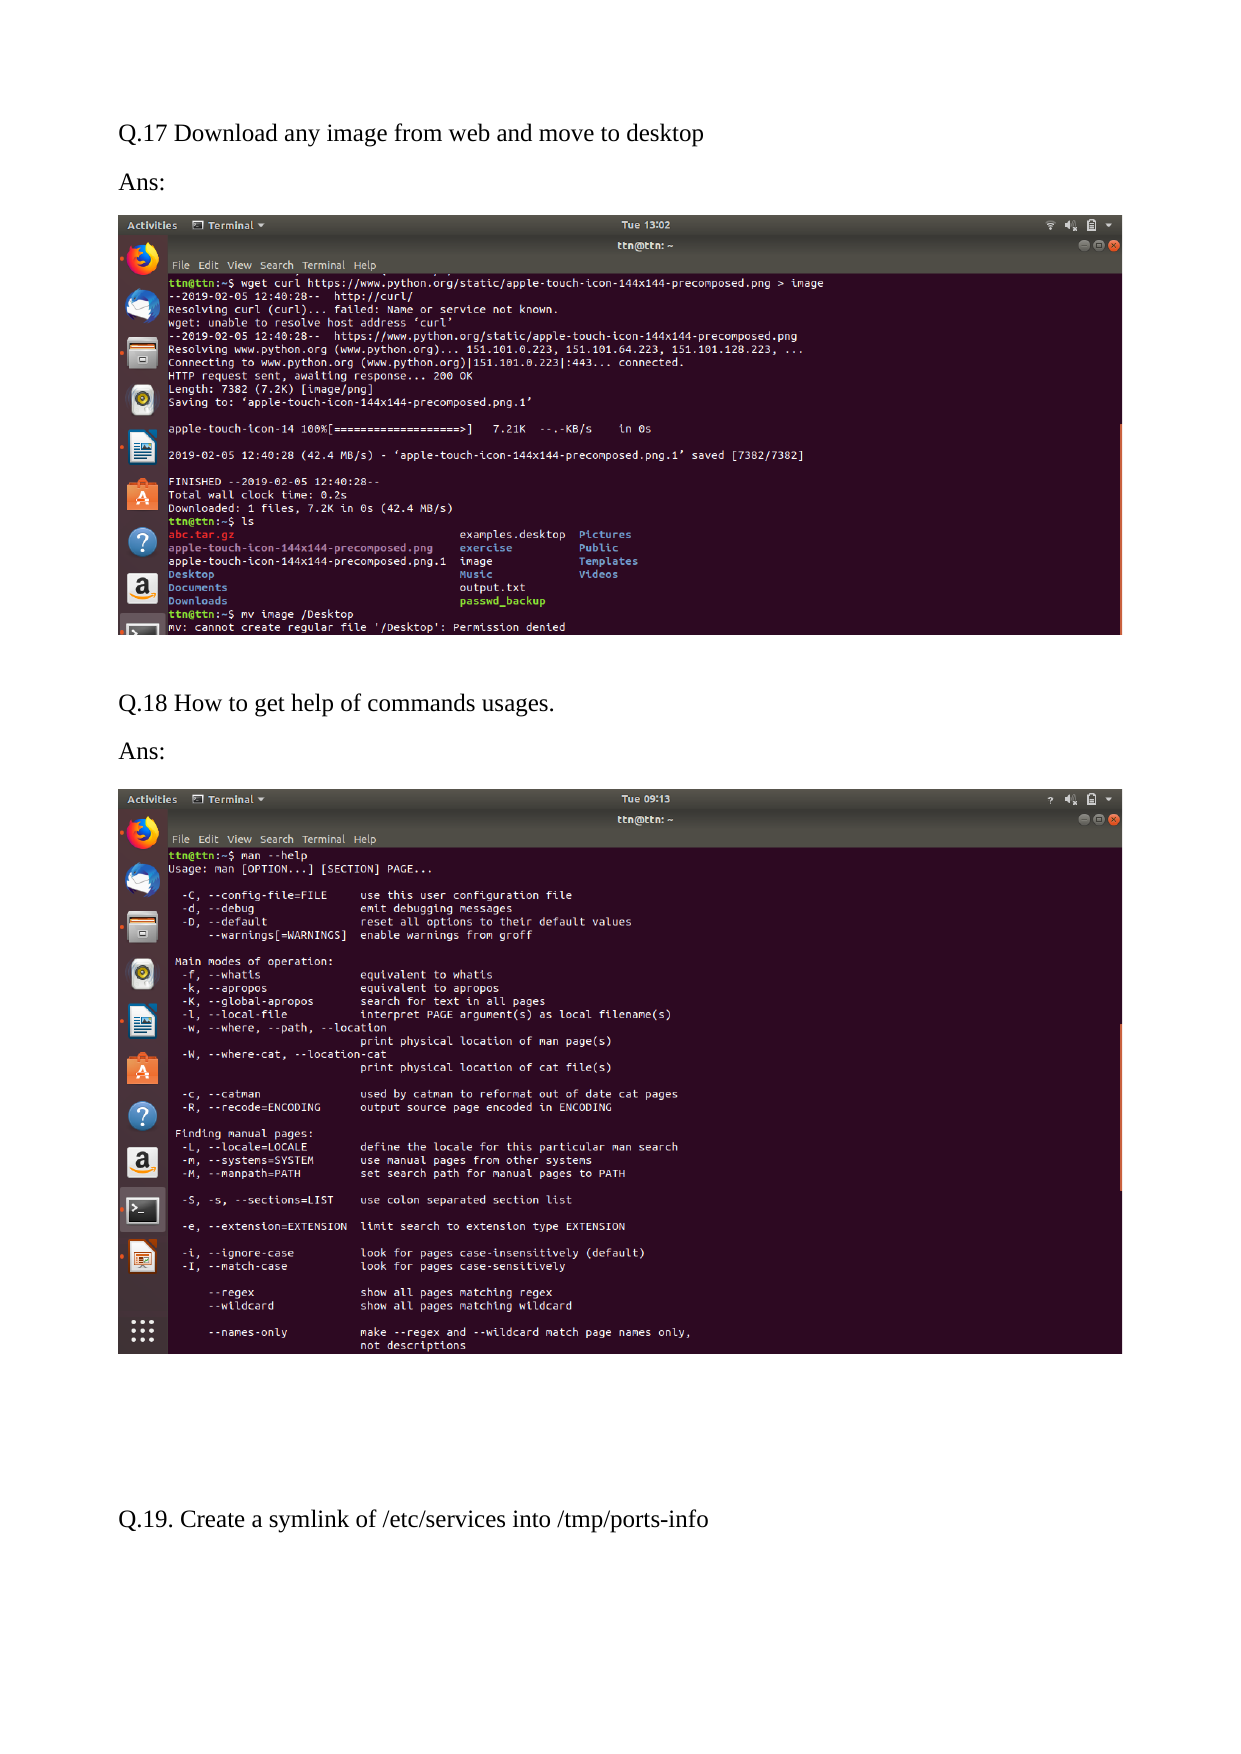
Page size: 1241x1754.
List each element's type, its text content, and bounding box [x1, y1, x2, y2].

text Q.17 Download any image from web and move to desktop [118, 118, 1122, 147]
text Q.19. Create a symlink of /etc/services into /tmp/ports-info [118, 1504, 1122, 1533]
text Ans: [118, 736, 1122, 765]
text Ans: [118, 167, 1122, 196]
picture [118, 789, 1123, 1354]
picture [118, 215, 1123, 635]
text Q.18 How to get help of commands usages. [118, 688, 1122, 716]
